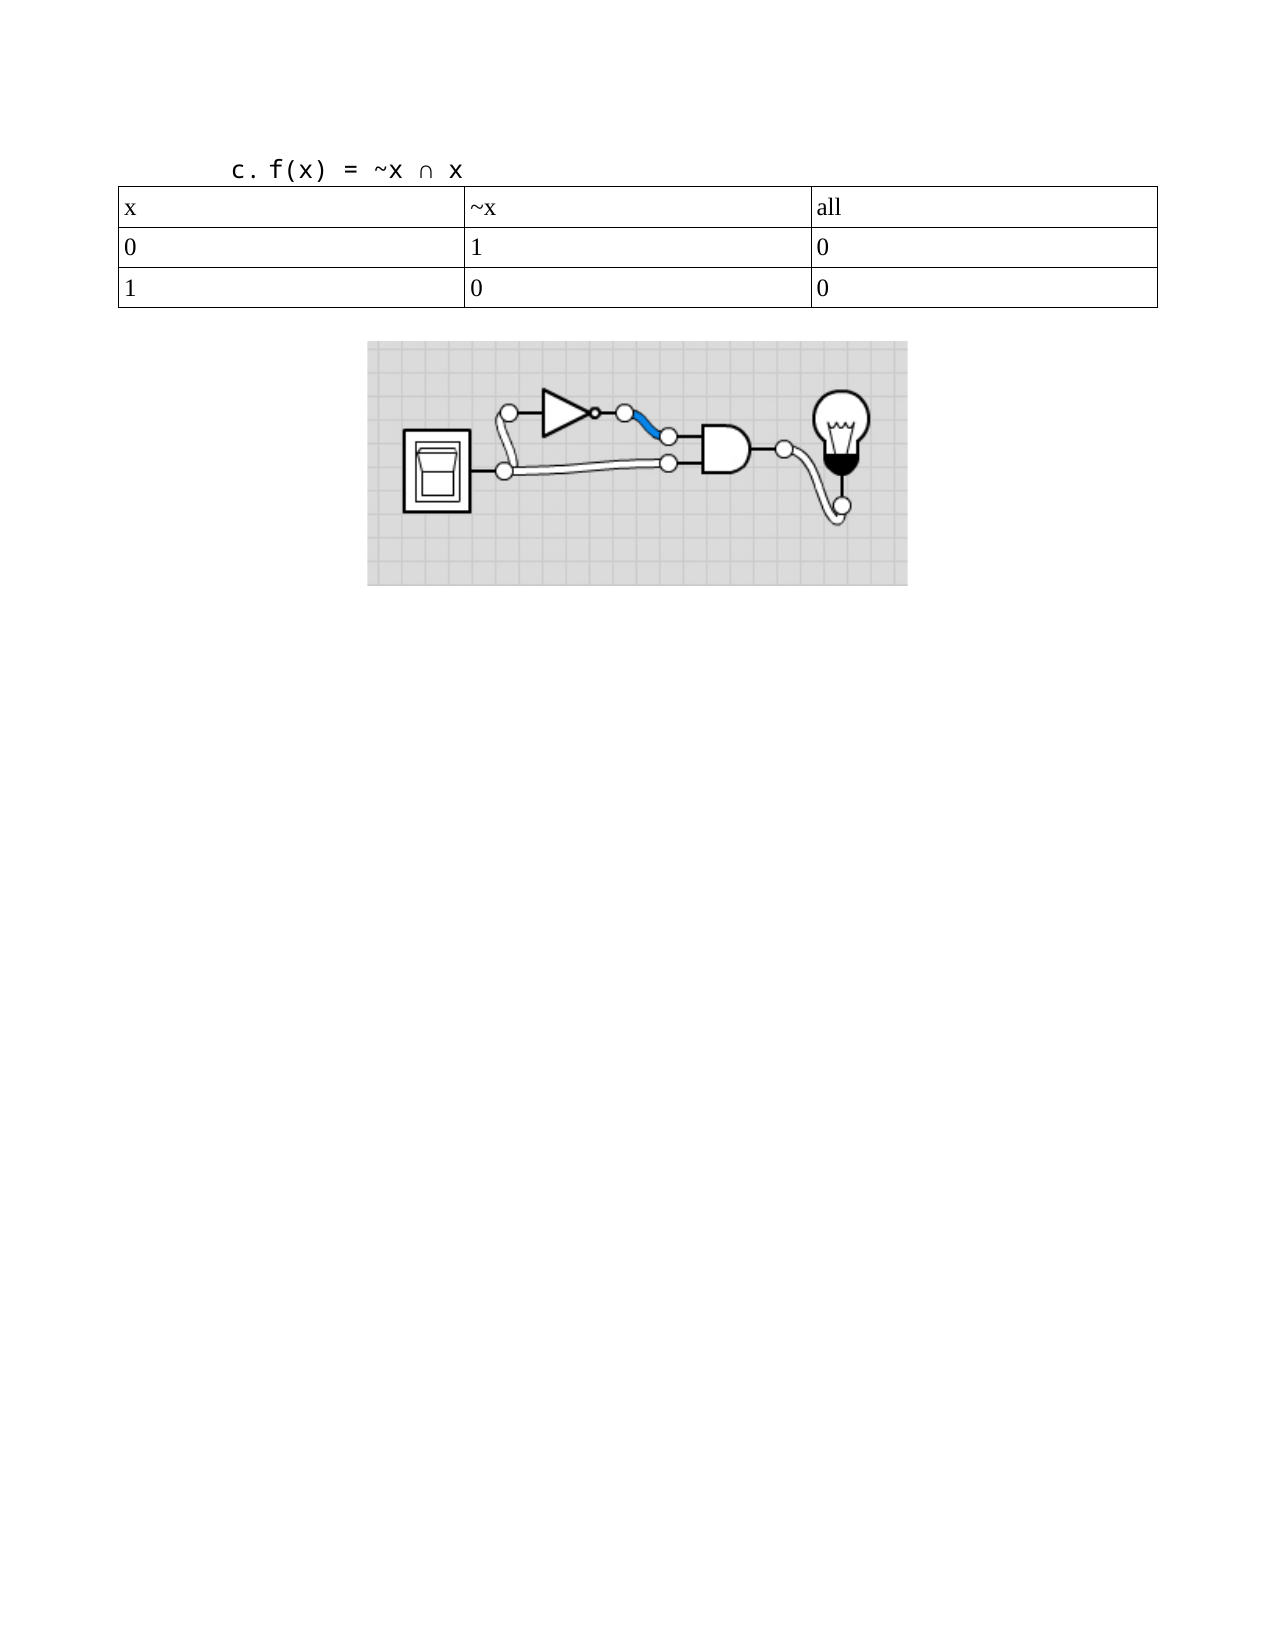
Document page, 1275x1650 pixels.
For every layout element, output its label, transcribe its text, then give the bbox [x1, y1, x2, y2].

table_header all [812, 187, 1157, 227]
picture [367, 341, 908, 586]
table_header x [119, 187, 464, 227]
table_cell 0 [119, 228, 464, 267]
table_cell 1 [119, 268, 464, 307]
table_cell 1 [465, 228, 811, 267]
table_cell 0 [812, 228, 1157, 267]
table_cell 0 [465, 268, 811, 307]
list f(x) = ~x ∩ x [231, 152, 1157, 186]
table_cell 0 [812, 268, 1157, 307]
table_header ~x [465, 187, 811, 227]
